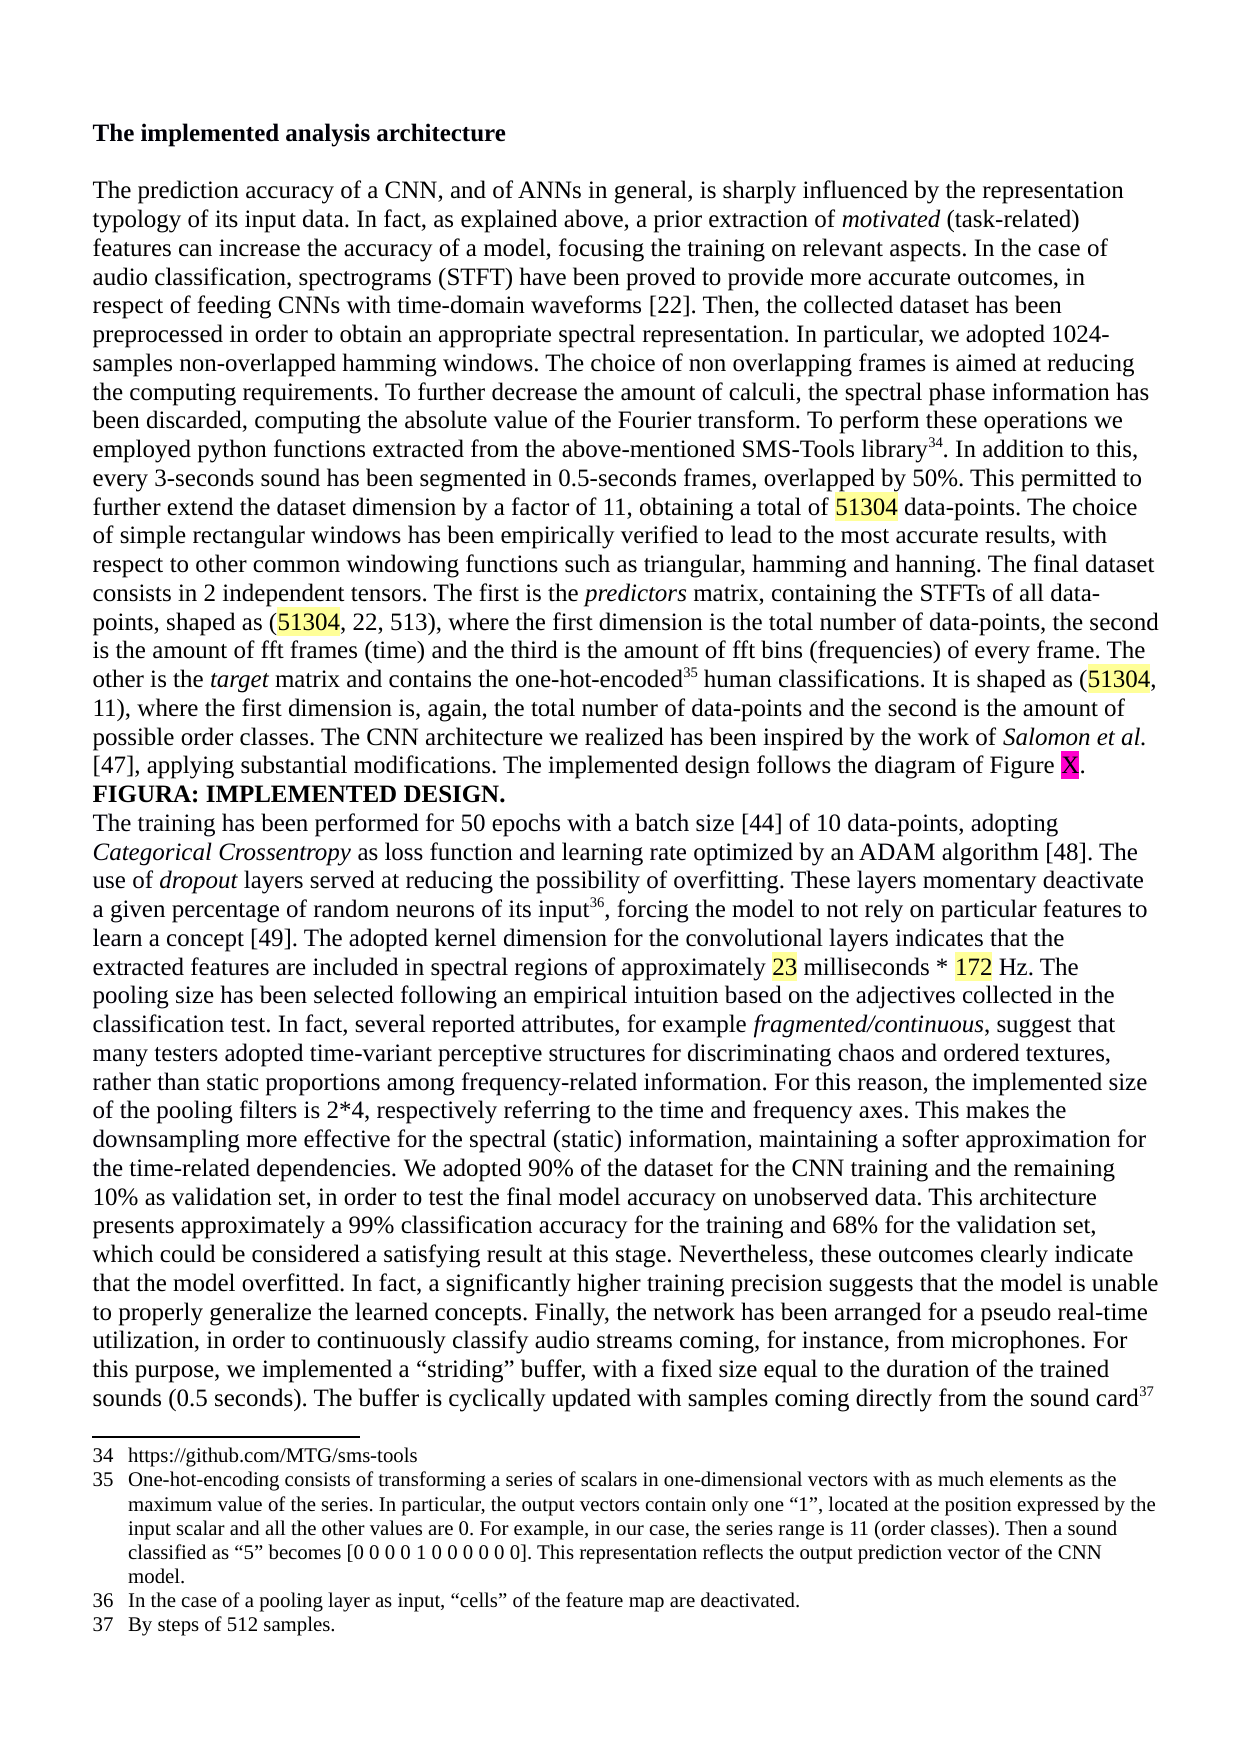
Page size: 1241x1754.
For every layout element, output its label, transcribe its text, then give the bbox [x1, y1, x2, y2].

text In the case of a pooling layer as input, “cells” of the feature map are deactivated. [92, 1588, 1160, 1612]
text The prediction accuracy of a CNN, and of ANNs in general, is sharply influenced by the representation typology of its input data. In fact, as explained above, a prior extraction of motivated (task-related) features can increase the accuracy of a model, focusing the training on relevant aspects. In the case of audio classification, spectrograms (STFT) have been proved to provide more accurate outcomes, in respect of feeding CNNs with time-domain waveforms [22]. Then, the collected dataset has been preprocessed in order to obtain an appropriate spectral representation. In particular, we adopted 1024-samples non-overlapped hamming windows. The choice of non overlapping frames is aimed at reducing the computing requirements. To further decrease the amount of calculi, the spectral phase information has been discarded, computing the absolute value of the Fourier transform. To perform these operations we employed python functions extracted from the above-mentioned SMS-Tools library. In addition to this, every 3-seconds sound has been segmented in 0.5-seconds frames, overlapped by 50%. This permitted to further extend the dataset dimension by a factor of 11, obtaining a total of 51304 data-points. The choice of simple rectangular windows has been empirically verified to lead to the most accurate results, with respect to other common windowing functions such as triangular, hamming and hanning. The final dataset consists in 2 independent tensors. The first is the predictors matrix, containing the STFTs of all data-points, shaped as (51304, 22, 513), where the first dimension is the total number of data-points, the second is the amount of fft frames (time) and the third is the amount of fft bins (frequencies) of every frame. The other is the target matrix and contains the one-hot-encoded human classifications. It is shaped as (51304, 11), where the first dimension is, again, the total number of data-points and the second is the amount of possible order classes. The CNN architecture we realized has been inspired by the work of Salomon et al. [47], applying substantial modifications. The implemented design follows the diagram of Figure X. [92, 176, 1160, 779]
text By steps of 512 samples. [92, 1612, 1160, 1636]
text https://github.com/MTG/sms-tools [92, 1443, 1160, 1467]
text One-hot-encoding consists of transforming a series of scalars in one-dimensional vectors with as much elements as the maximum value of the series. In particular, the output vectors contain only one “1”, located at the position expressed by the input scalar and all the other values are 0. For example, in our case, the series range is 11 (order classes). Then a sound classified as “5” becomes [0 0 0 0 1 0 0 0 0 0 0]. This representation reflects the output prediction vector of the CNN model. [92, 1467, 1160, 1588]
text The training has been performed for 50 epochs with a batch size [44] of 10 data-points, adopting Categorical Crossentropy as loss function and learning rate optimized by an ADAM algorithm [48]. The use of dropout layers served at reducing the possibility of overfitting. These layers momentary deactivate a given percentage of random neurons of its input, forcing the model to not rely on particular features to learn a concept [49]. The adopted kernel dimension for the convolutional layers indicates that the extracted features are included in spectral regions of approximately 23 milliseconds * 172 Hz. The pooling size has been selected following an empirical intuition based on the adjectives collected in the classification test. In fact, several reported attributes, for example fragmented/continuous, suggest that many testers adopted time-variant perceptive structures for discriminating chaos and ordered textures, rather than static proportions among frequency-related information. For this reason, the implemented size of the pooling filters is 2*4, respectively referring to the time and frequency axes. This makes the downsampling more effective for the spectral (static) information, maintaining a softer approximation for the time-related dependencies. We adopted 90% of the dataset for the CNN training and the remaining 10% as validation set, in order to test the final model accuracy on unobserved data. This architecture presents approximately a 99% classification accuracy for the training and 68% for the validation set, which could be considered a satisfying result at this stage. Nevertheless, these outcomes clearly indicate that the model overfitted. In fact, a significantly higher training precision suggests that the model is unable to properly generalize the learned concepts. Finally, the network has been arranged for a pseudo real-time utilization, in order to continuously classify audio streams coming, for instance, from microphones. For this purpose, we implemented a “striding” buffer, with a fixed size equal to the duration of the trained sounds (0.5 seconds). The buffer is cyclically updated with samples coming directly from the sound card and, on every cycle, the spectrogram of the buffer’s content is computed, exactly like as performed for the training data-points. These proceeding ensures that the incoming information present a shape identical to the trained data. The spectrogram is then forward propagated through the CNN generating a prediction about its perceptive order level. This permits to have a constant classification of an audio stream, basing on the last 0.5 seconds recorded. The system latency is estimated at around 100 milliseconds, which can be considered enough small for a fluent and reactive utilization. [92, 808, 1160, 1412]
text FIGURA: IMPLEMENTED DESIGN. [92, 779, 1160, 808]
text The implemented analysis architecture [92, 118, 1160, 147]
